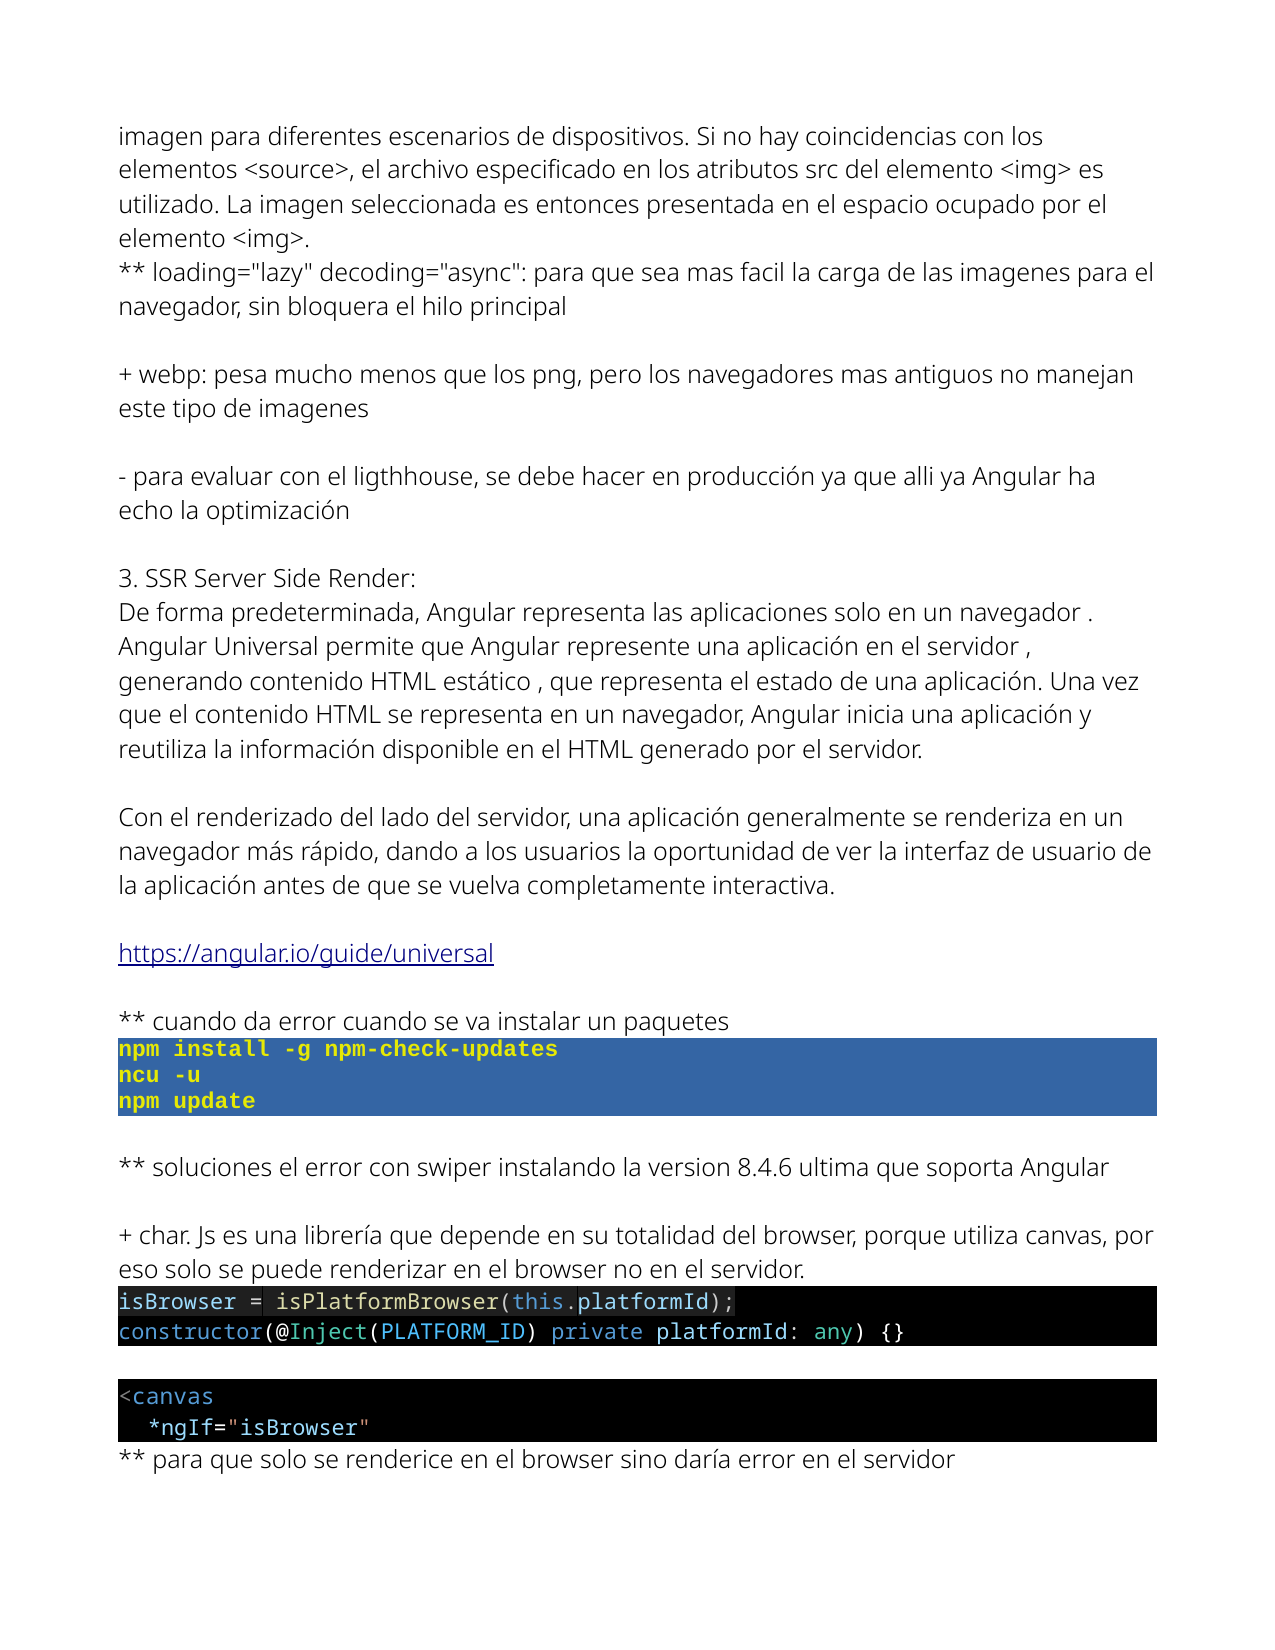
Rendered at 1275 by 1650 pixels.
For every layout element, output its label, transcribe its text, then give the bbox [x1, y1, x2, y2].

text + webp: pesa mucho menos que los png, pero los navegadores mas antiguos no manejan este tipo de imagenes [118, 357, 1157, 425]
subtitle ncu -u [118, 1064, 1157, 1090]
text + char. Js es una librería que depende en su totalidad del browser, porque utiliza canvas, por eso solo se puede renderizar en el browser no en el servidor. [118, 1218, 1157, 1286]
text ** soluciones el error con swiper instalando la version 8.4.6 ultima que soporta Angular [118, 1150, 1157, 1184]
subtitle npm install -g npm-check-updates [118, 1038, 1157, 1064]
text De forma predeterminada, Angular representa las aplicaciones solo en un navegador . Angular Universal permite que Angular represente una aplicación en el servidor , generando contenido HTML estático , que representa el estado de una aplicación. Una vez que el contenido HTML se representa en un navegador, Angular inicia una aplicación y reutiliza la información disponible en el HTML generado por el servidor. [118, 595, 1157, 765]
text constructor(@Inject(PLATFORM_ID) private platformId: any) {} [118, 1316, 1157, 1346]
text *ngIf="isBrowser" [118, 1411, 1157, 1442]
text - para evaluar con el ligthhouse, se debe hacer en producción ya que alli ya Angular ha echo la optimización [118, 459, 1157, 527]
text imagen para diferentes escenarios de dispositivos. Si no hay coincidencias con los elementos <source>, el archivo especificado en los atributos src del elemento <img> es utilizado. La imagen seleccionada es entonces presentada en el espacio ocupado por el elemento <img>. [118, 118, 1157, 254]
text Con el renderizado del lado del servidor, una aplicación generalmente se renderiza en un navegador más rápido, dando a los usuarios la oportunidad de ver la interfaz de usuario de la aplicación antes de que se vuelva completamente interactiva. [118, 799, 1157, 902]
text ** para que solo se renderice en el browser sino daría error en el servidor [118, 1442, 1157, 1476]
text isBrowser = isPlatformBrowser(this.platformId); [118, 1286, 1157, 1316]
text 3. SSR Server Side Render: [118, 561, 1157, 595]
subtitle npm update [118, 1090, 1157, 1116]
text <canvas [118, 1379, 1157, 1411]
text ** loading="lazy" decoding="async": para que sea mas facil la carga de las imagenes para el navegador, sin bloquera el hilo principal [118, 254, 1157, 322]
text ** cuando da error cuando se va instalar un paquetes [118, 1004, 1157, 1038]
text https://angular.io/guide/universal [118, 936, 1157, 970]
